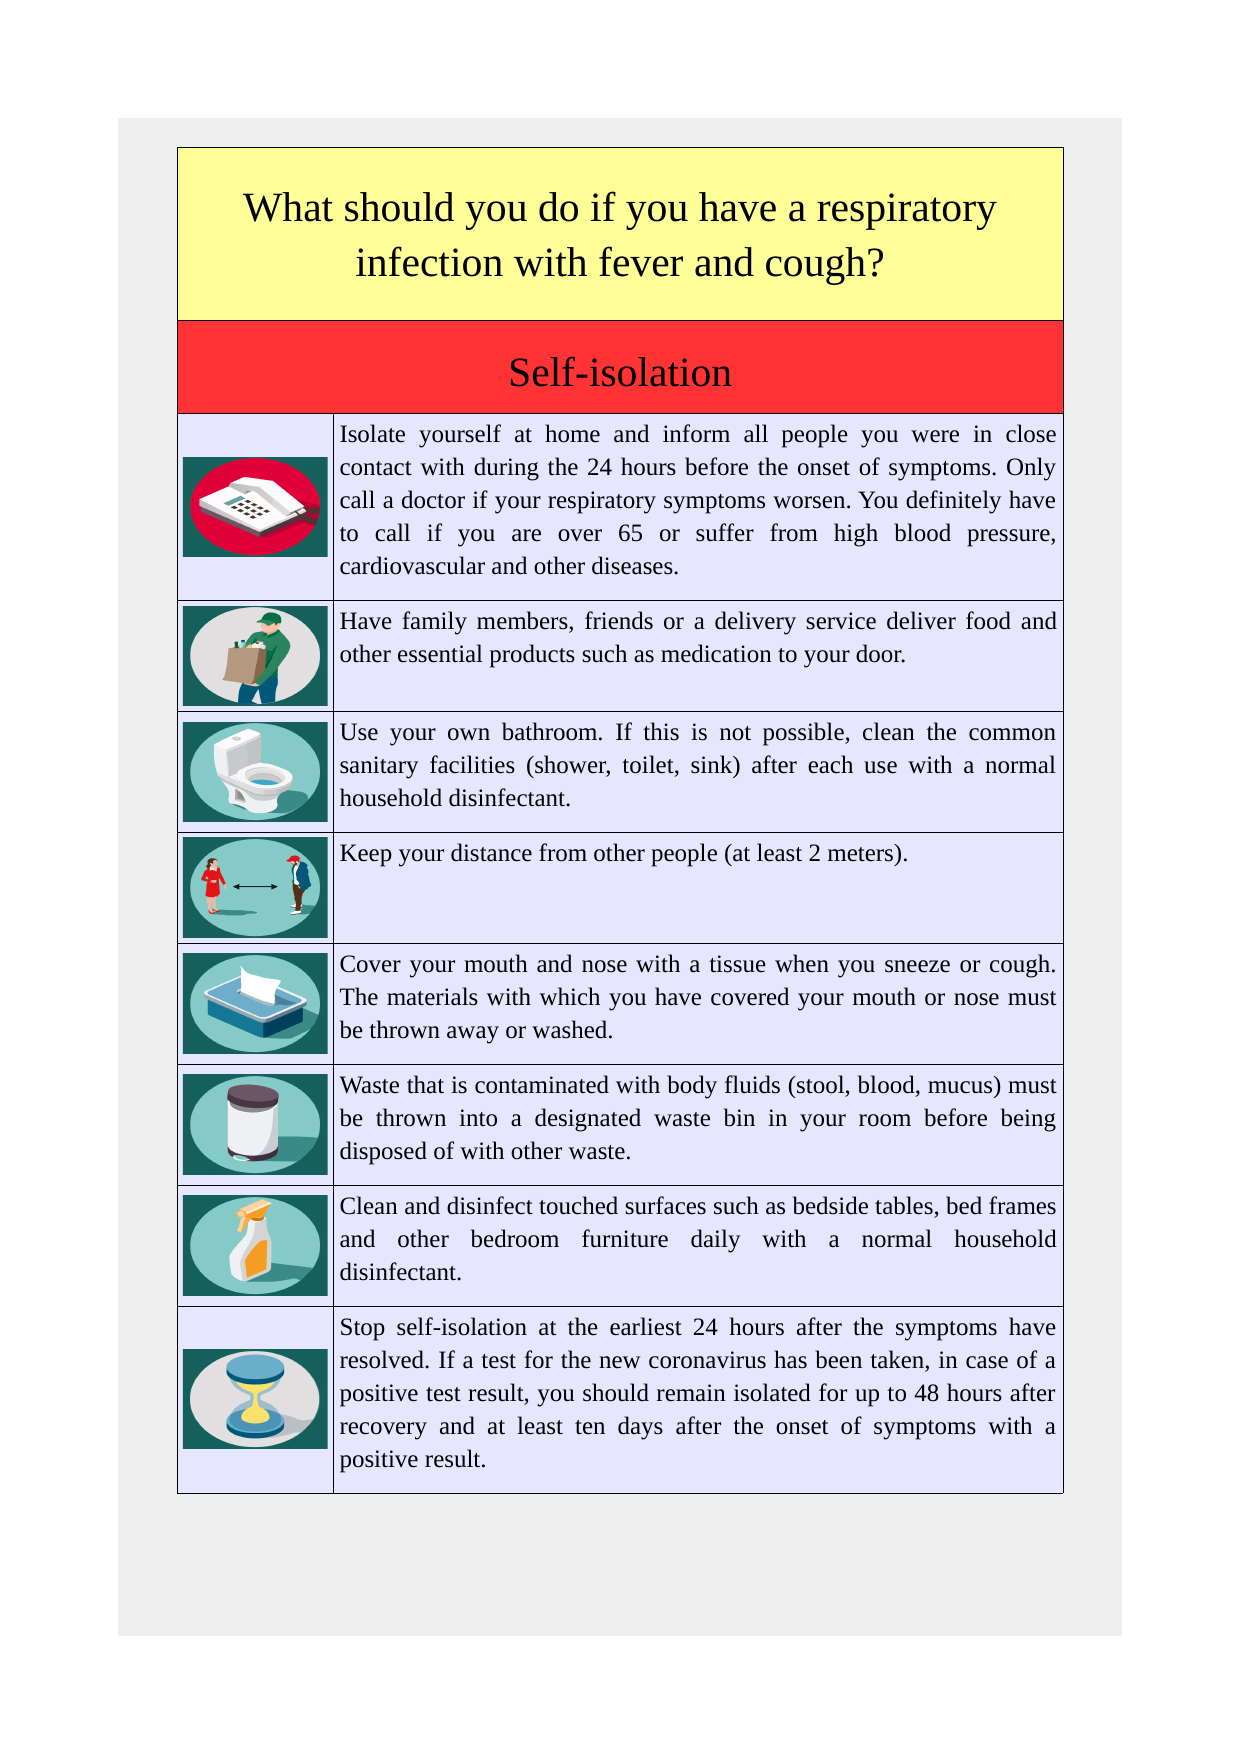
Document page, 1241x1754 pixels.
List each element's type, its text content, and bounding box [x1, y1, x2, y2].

table_cell Isolate yourself at home and inform all people you were in close contact with during the 24 hours before the onset of symptoms. Only call a doctor if your respiratory symptoms worsen. You definitely have to call if you are over 65 or suffer from high blood pressure, cardiovascular and other diseases. [334, 414, 1063, 600]
table_cell Use your own bathroom. If this is not possible, clean the common sanitary facilities (shower, toilet, sink) after each use with a normal household disinfectant. [334, 712, 1063, 832]
table_cell Clean and disinfect touched surfaces such as bedside tables, bed frames and other bedroom furniture daily with a normal household disinfectant. [334, 1186, 1063, 1306]
table_cell [178, 944, 333, 1064]
table_cell Have family members, friends or a delivery service deliver food and other essential products such as medication to your door. [334, 601, 1063, 711]
table_cell [178, 1307, 333, 1493]
picture [182, 722, 328, 822]
table_cell [178, 414, 333, 600]
table_header What should you do if you have a respiratory infection with fever and cough? [178, 148, 1063, 320]
picture [182, 457, 328, 557]
table_cell [178, 1186, 333, 1306]
table_cell Self-isolation [178, 321, 1063, 413]
table_cell [178, 1065, 333, 1185]
picture [182, 1074, 328, 1175]
table_cell Cover your mouth and nose with a tissue when you sneeze or cough. The materials with which you have covered your mouth or nose must be thrown away or washed. [334, 944, 1063, 1064]
picture [182, 837, 328, 938]
table_cell Keep your distance from other people (at least 2 meters). [334, 833, 1063, 943]
picture [182, 1195, 328, 1296]
picture [182, 606, 328, 706]
table_cell [178, 833, 333, 943]
table_cell [178, 601, 333, 711]
table_cell Stop self-isolation at the earliest 24 hours after the symptoms have resolved. If a test for the new coronavirus has been taken, in case of a positive test result, you should remain isolated for up to 48 hours after recovery and at least ten days after the onset of symptoms with a positive result. [334, 1307, 1063, 1493]
table_cell [178, 712, 333, 832]
table_cell Waste that is contaminated with body fluids (stool, blood, mucus) must be thrown into a designated waste bin in your room before being disposed of with other waste. [334, 1065, 1063, 1185]
picture [182, 1349, 328, 1449]
picture [182, 953, 328, 1054]
